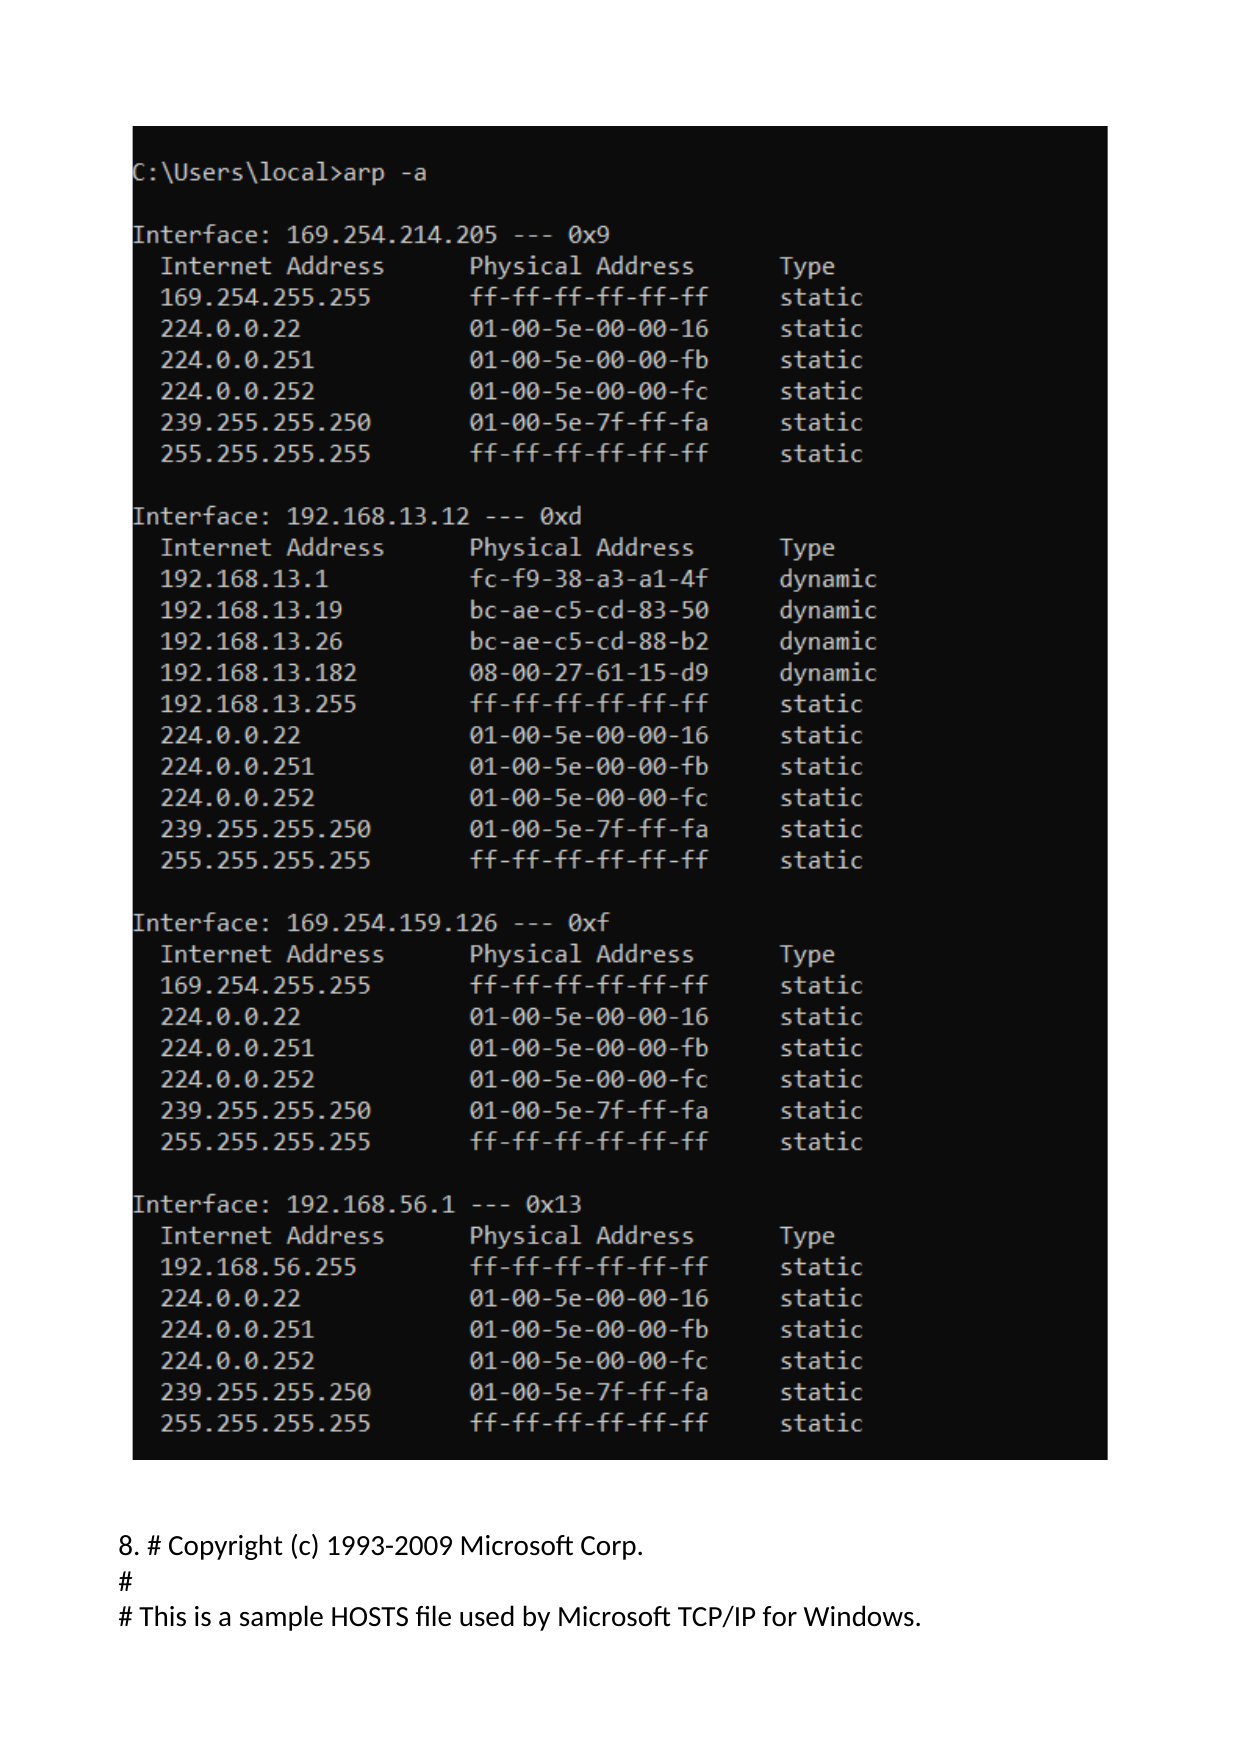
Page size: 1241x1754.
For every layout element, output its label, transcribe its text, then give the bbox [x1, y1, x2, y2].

text # This is a sample HOSTS file used by Microsoft TCP/IP for Windows. [118, 1598, 1122, 1634]
text # [118, 1563, 1122, 1598]
text 8. # Copyright (c) 1993-2009 Microsoft Corp. [118, 1527, 1122, 1563]
picture [132, 126, 1108, 1460]
